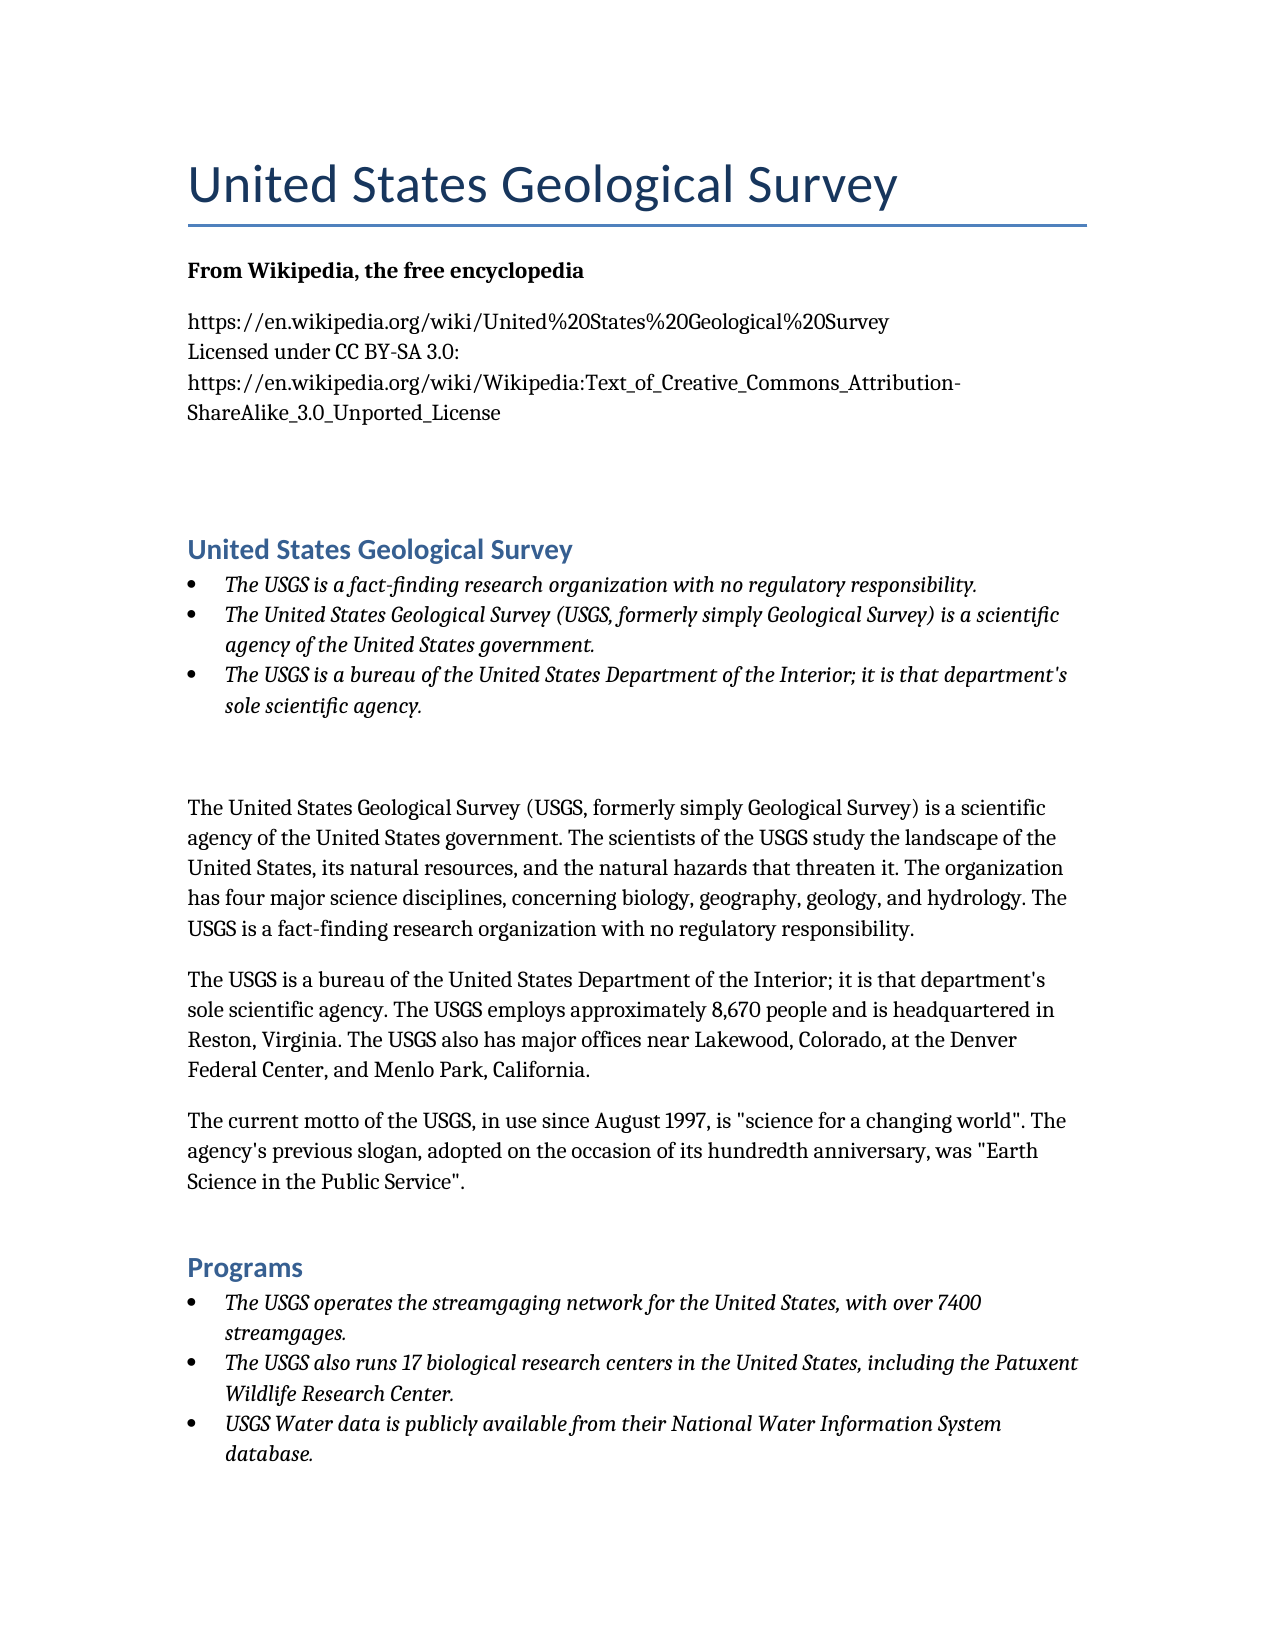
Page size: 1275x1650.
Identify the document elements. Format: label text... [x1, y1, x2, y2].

subtitle Programs [187, 1249, 1087, 1284]
text https://en.wikipedia.org/wiki/United%20States%20Geological%20Survey Licensed under CC BY-SA 3.0: https://en.wikipedia.org/wiki/Wikipedia:Text_of_Creative_Commons_Attribution-ShareAlike_3.0_Unported_License [187, 309, 1087, 426]
text The United States Geological Survey (USGS, formerly simply Geological Survey) is a scientific agency of the United States government. The scientists of the USGS study the landscape of the United States, its natural resources, and the natural hazards that threaten it. The organization has four major science disciplines, concerning biology, geography, geology, and hydrology. The USGS is a fact-finding research organization with no regulatory responsibility. [187, 794, 1087, 942]
list The USGS is a bureau of the United States Department of the Interior; it is that department's sole scientific agency. [187, 662, 1087, 719]
title United States Geological Survey [187, 150, 1087, 227]
list The United States Geological Survey (USGS, formerly simply Geological Survey) is a scientific agency of the United States government. [187, 602, 1087, 658]
list The USGS is a fact-finding research organization with no regulatory responsibility. [187, 572, 1087, 598]
text The current motto of the USGS, in use since August 1997, is "science for a changing world". The agency's previous slogan, adopted on the occasion of its hundredth anniversary, was "Earth Science in the Public Service". [187, 1108, 1087, 1195]
subtitle United States Geological Survey [187, 531, 1087, 566]
list USGS Water data is publicly available from their National Water Information System database. [187, 1411, 1087, 1467]
list The USGS also runs 17 biological research centers in the United States, including the Patuxent Wildlife Research Center. [187, 1350, 1087, 1407]
list The USGS operates the streamgaging network for the United States, with over 7400 streamgages. [187, 1290, 1087, 1346]
text The USGS is a bureau of the United States Department of the Interior; it is that department's sole scientific agency. The USGS employs approximately 8,670 people and is headquartered in Reston, Virginia. The USGS also has major offices near Lakewood, Colorado, at the Denver Federal Center, and Menlo Park, California. [187, 966, 1087, 1083]
text From Wikipedia, the free encyclopedia [187, 258, 1087, 284]
